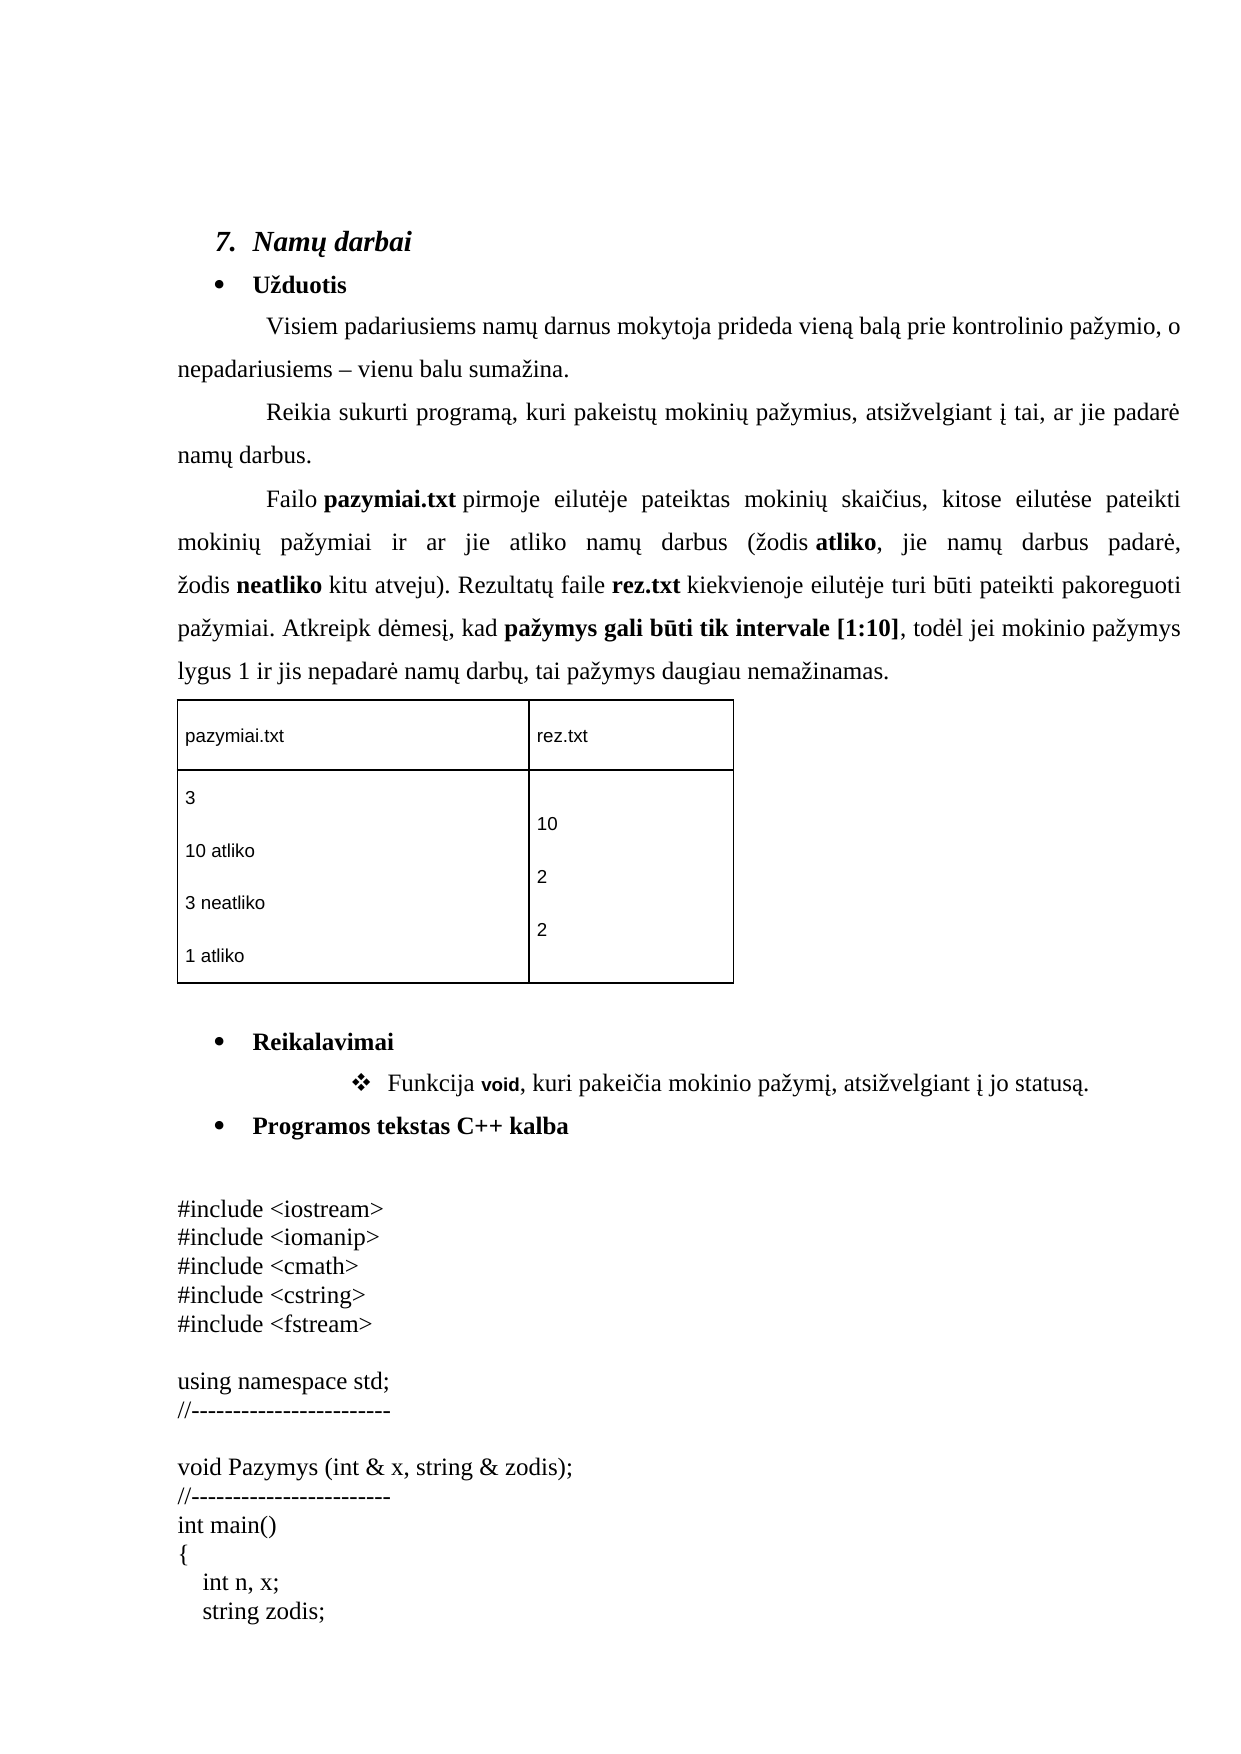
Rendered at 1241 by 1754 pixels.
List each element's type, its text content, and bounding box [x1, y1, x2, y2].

text #include <fstream> [177, 1309, 1181, 1337]
list Namų darbai [215, 224, 1181, 257]
text #include <iomanip> [177, 1222, 1181, 1251]
list Užduotis [215, 270, 1181, 299]
text Reikia sukurti programą, kuri pakeistų mokinių pažymius, atsižvelgiant į tai, ar jie padarė namų darbus. [177, 397, 1181, 469]
list Programos tekstas C++ kalba [215, 1111, 1181, 1140]
text Failo pazymiai.txt pirmoje eilutėje pateiktas mokinių skaičius, kitose eilutėse pateikti mokinių pažymiai ir ar jie atliko namų darbus (žodis atliko, jie namų darbus padarė, žodis neatliko kitu atveju). Rezultatų faile rez.txt kiekvienoje eilutėje turi būti pateikti pakoreguoti pažymiai. Atkreipk dėmesį, kad pažymys gali būti tik intervale [1:10], todėl jei mokinio pažymys lygus 1 ir jis nepadarė namų darbų, tai pažymys daugiau nemažinamas. [177, 484, 1181, 685]
text string zodis; [177, 1596, 1181, 1625]
list Reikalavimai [215, 1027, 1181, 1056]
text #include <cstring> [177, 1280, 1181, 1309]
text int n, x; [177, 1567, 1181, 1596]
text //------------------------ [177, 1395, 1181, 1424]
text int main() [177, 1510, 1181, 1539]
text #include <cmath> [177, 1251, 1181, 1280]
table_header pazymiai.txt [178, 701, 528, 769]
text { [177, 1539, 1181, 1567]
text Visiem padariusiems namų darnus mokytoja prideda vieną balą prie kontrolinio pažymio, o nepadariusiems – vienu balu sumažina. [177, 311, 1181, 383]
text void Pazymys (int & x, string & zodis); [177, 1452, 1181, 1481]
table_cell 3 10 atliko 3 neatliko 1 atliko [178, 771, 528, 982]
text //------------------------ [177, 1481, 1181, 1510]
list Funkcija void, kuri pakeičia mokinio pažymį, atsižvelgiant į jo statusą. [350, 1068, 1181, 1097]
text using namespace std; [177, 1366, 1181, 1395]
table_header rez.txt [530, 701, 733, 769]
table_cell 10 2 2 [530, 771, 733, 982]
text #include <iostream> [177, 1194, 1181, 1222]
